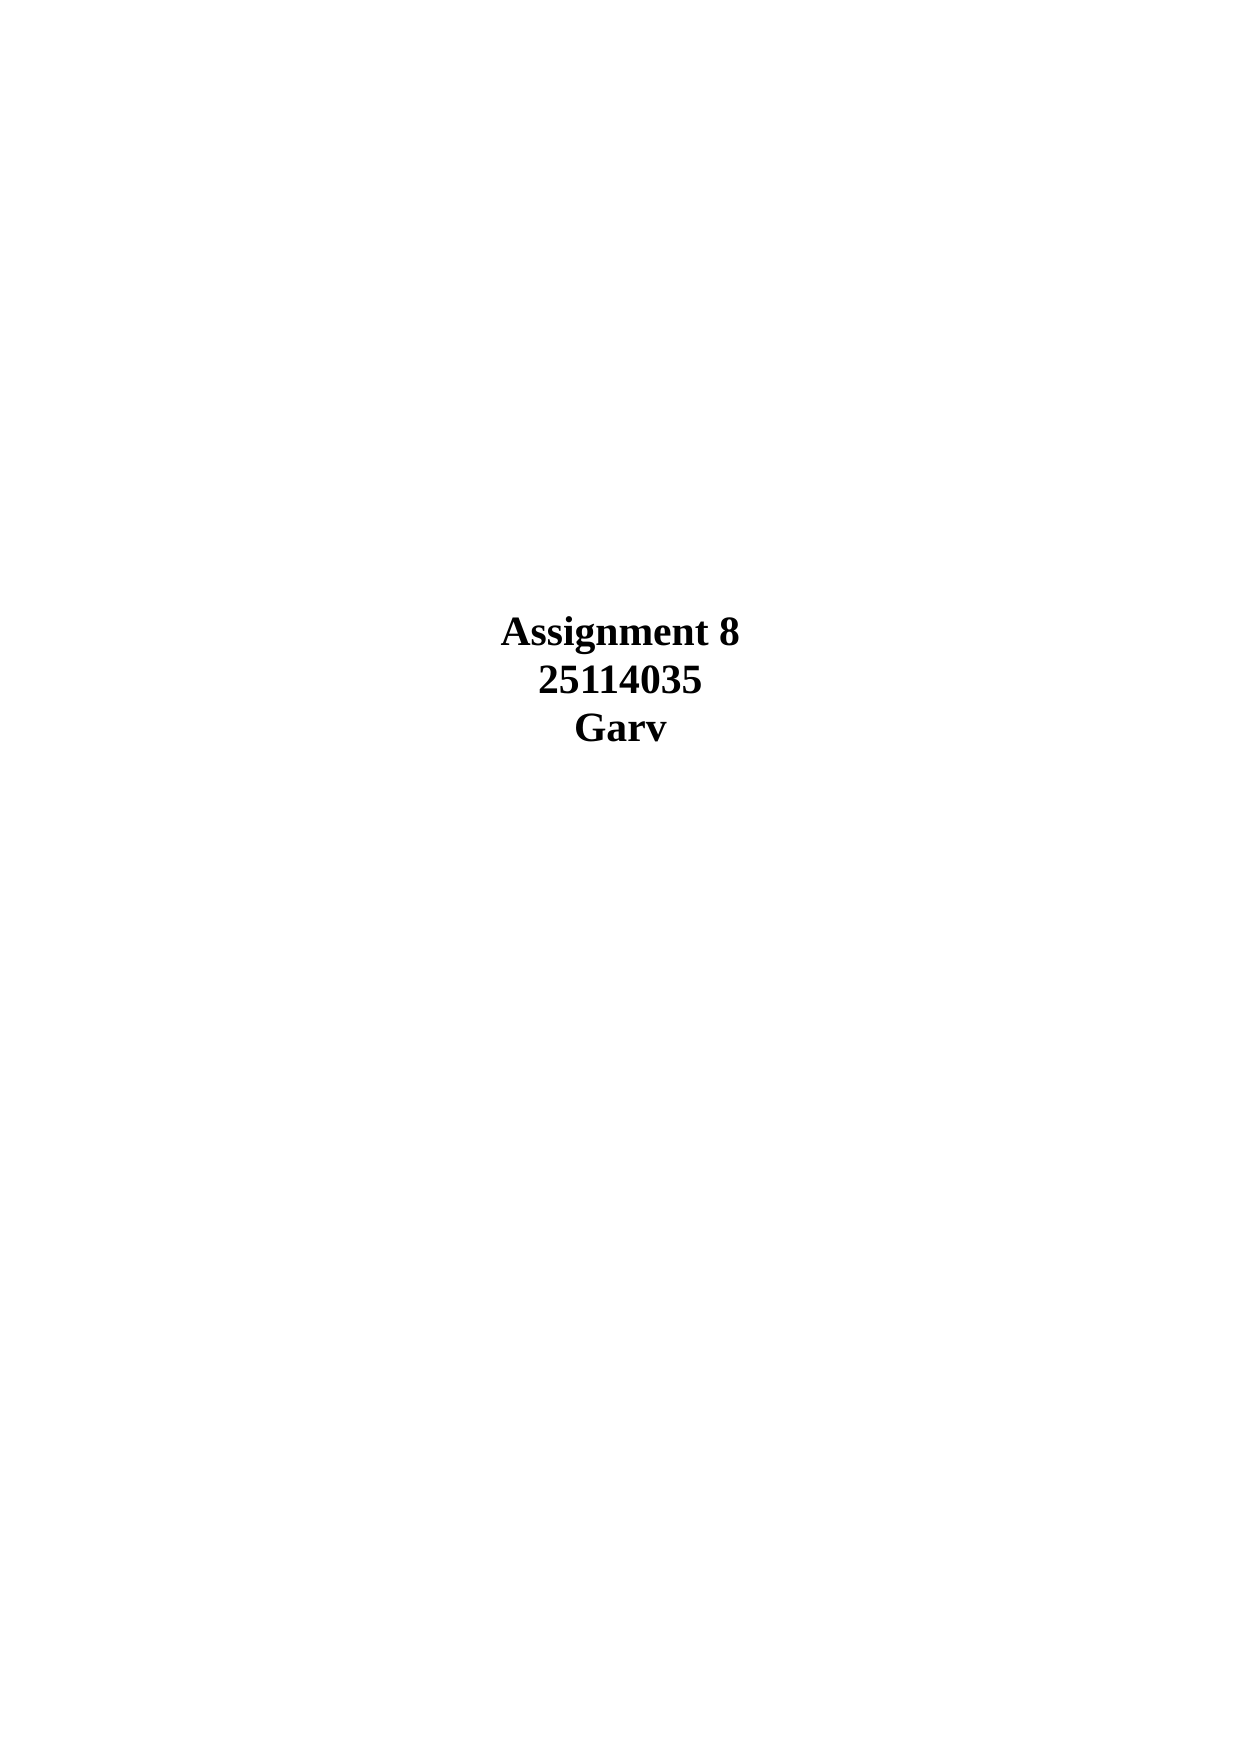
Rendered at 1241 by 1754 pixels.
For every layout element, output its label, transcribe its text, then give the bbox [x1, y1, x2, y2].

text Assignment 8 [118, 607, 1122, 655]
text Garv [118, 703, 1122, 751]
text 25114035 [118, 655, 1122, 703]
